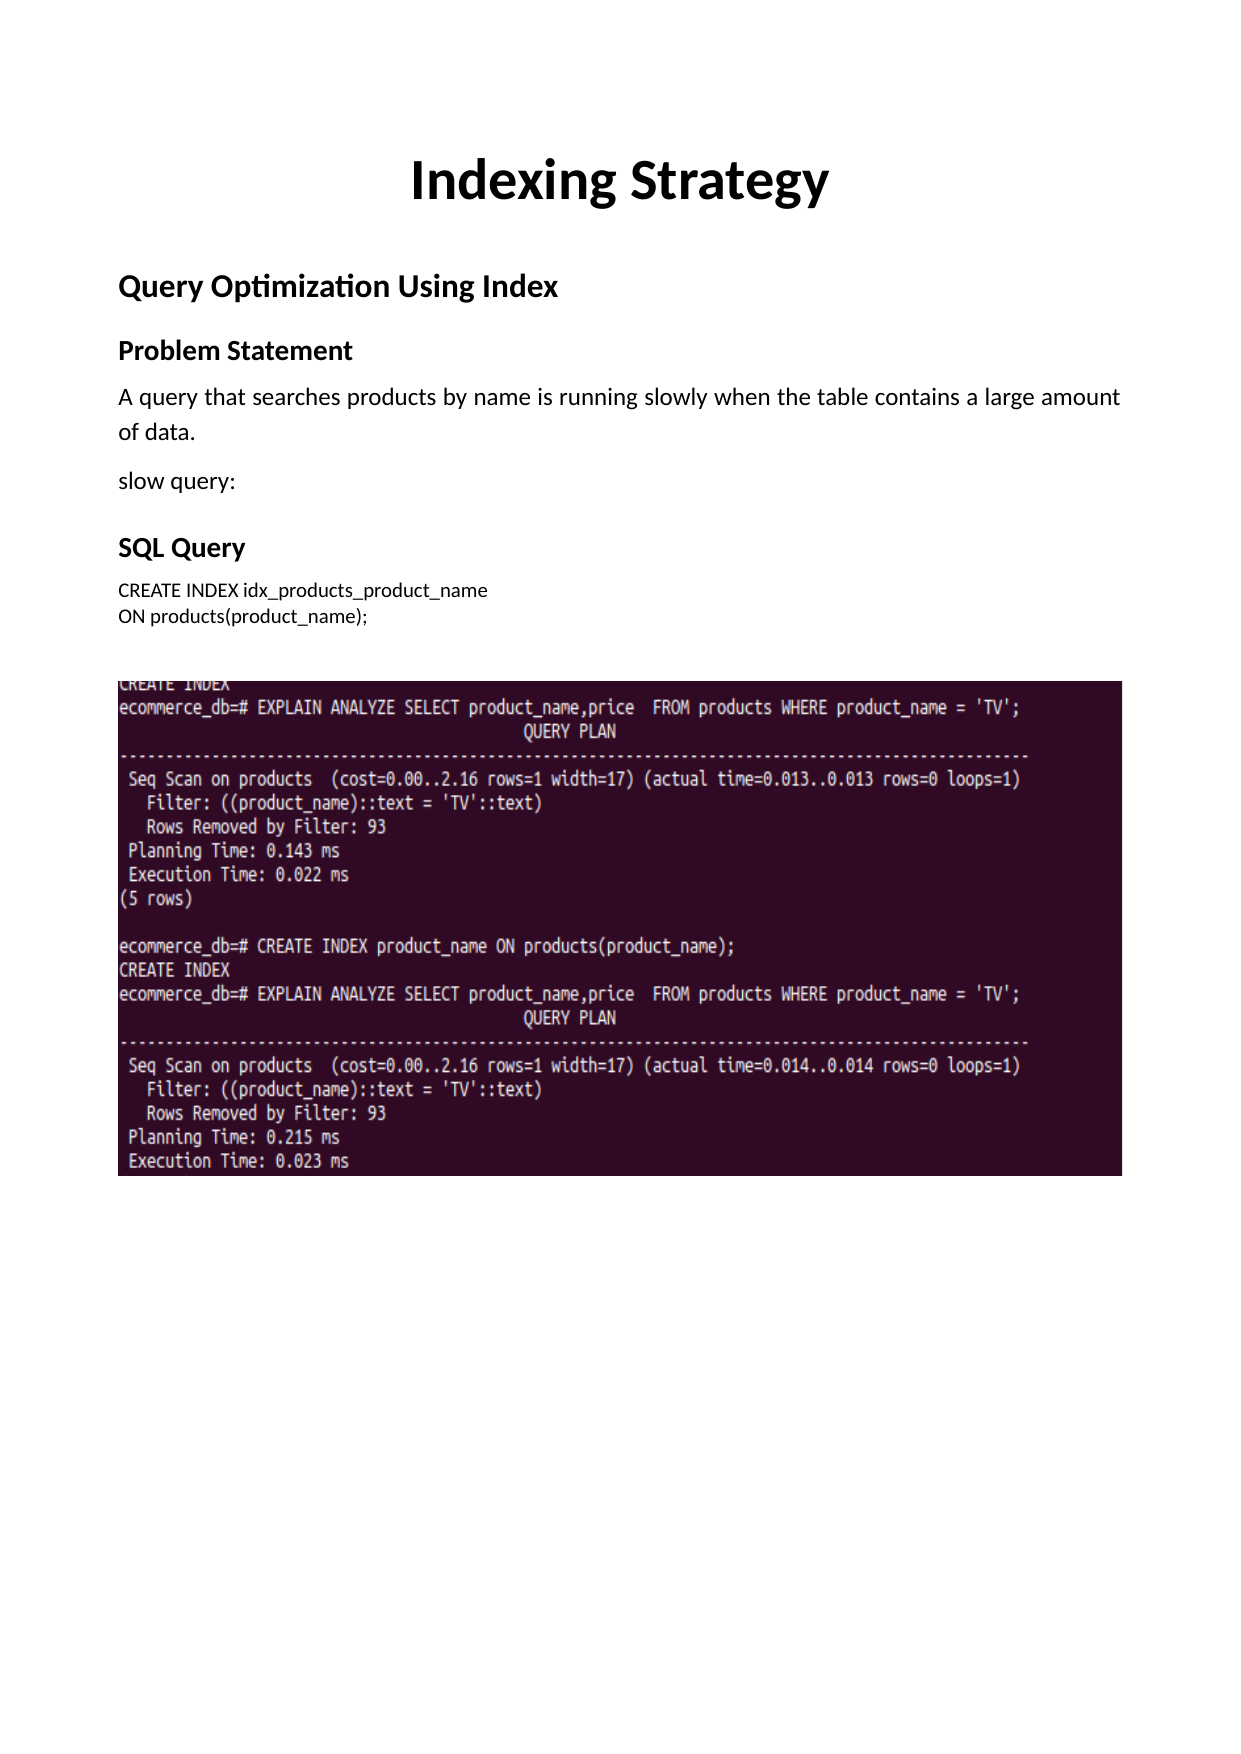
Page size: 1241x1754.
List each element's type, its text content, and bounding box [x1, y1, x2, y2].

text ON products(product_name); [118, 603, 1122, 628]
subtitle Problem Statement [118, 332, 1122, 368]
text slow query: [118, 465, 1122, 496]
subtitle SQL Query [118, 529, 1122, 565]
picture [118, 681, 1123, 1176]
text CREATE INDEX idx_products_product_name [118, 577, 1122, 603]
text A query that searches products by name is running slowly when the table contains a large amount of data. [118, 381, 1122, 446]
subtitle Query Optimization Using Index [118, 265, 1122, 305]
